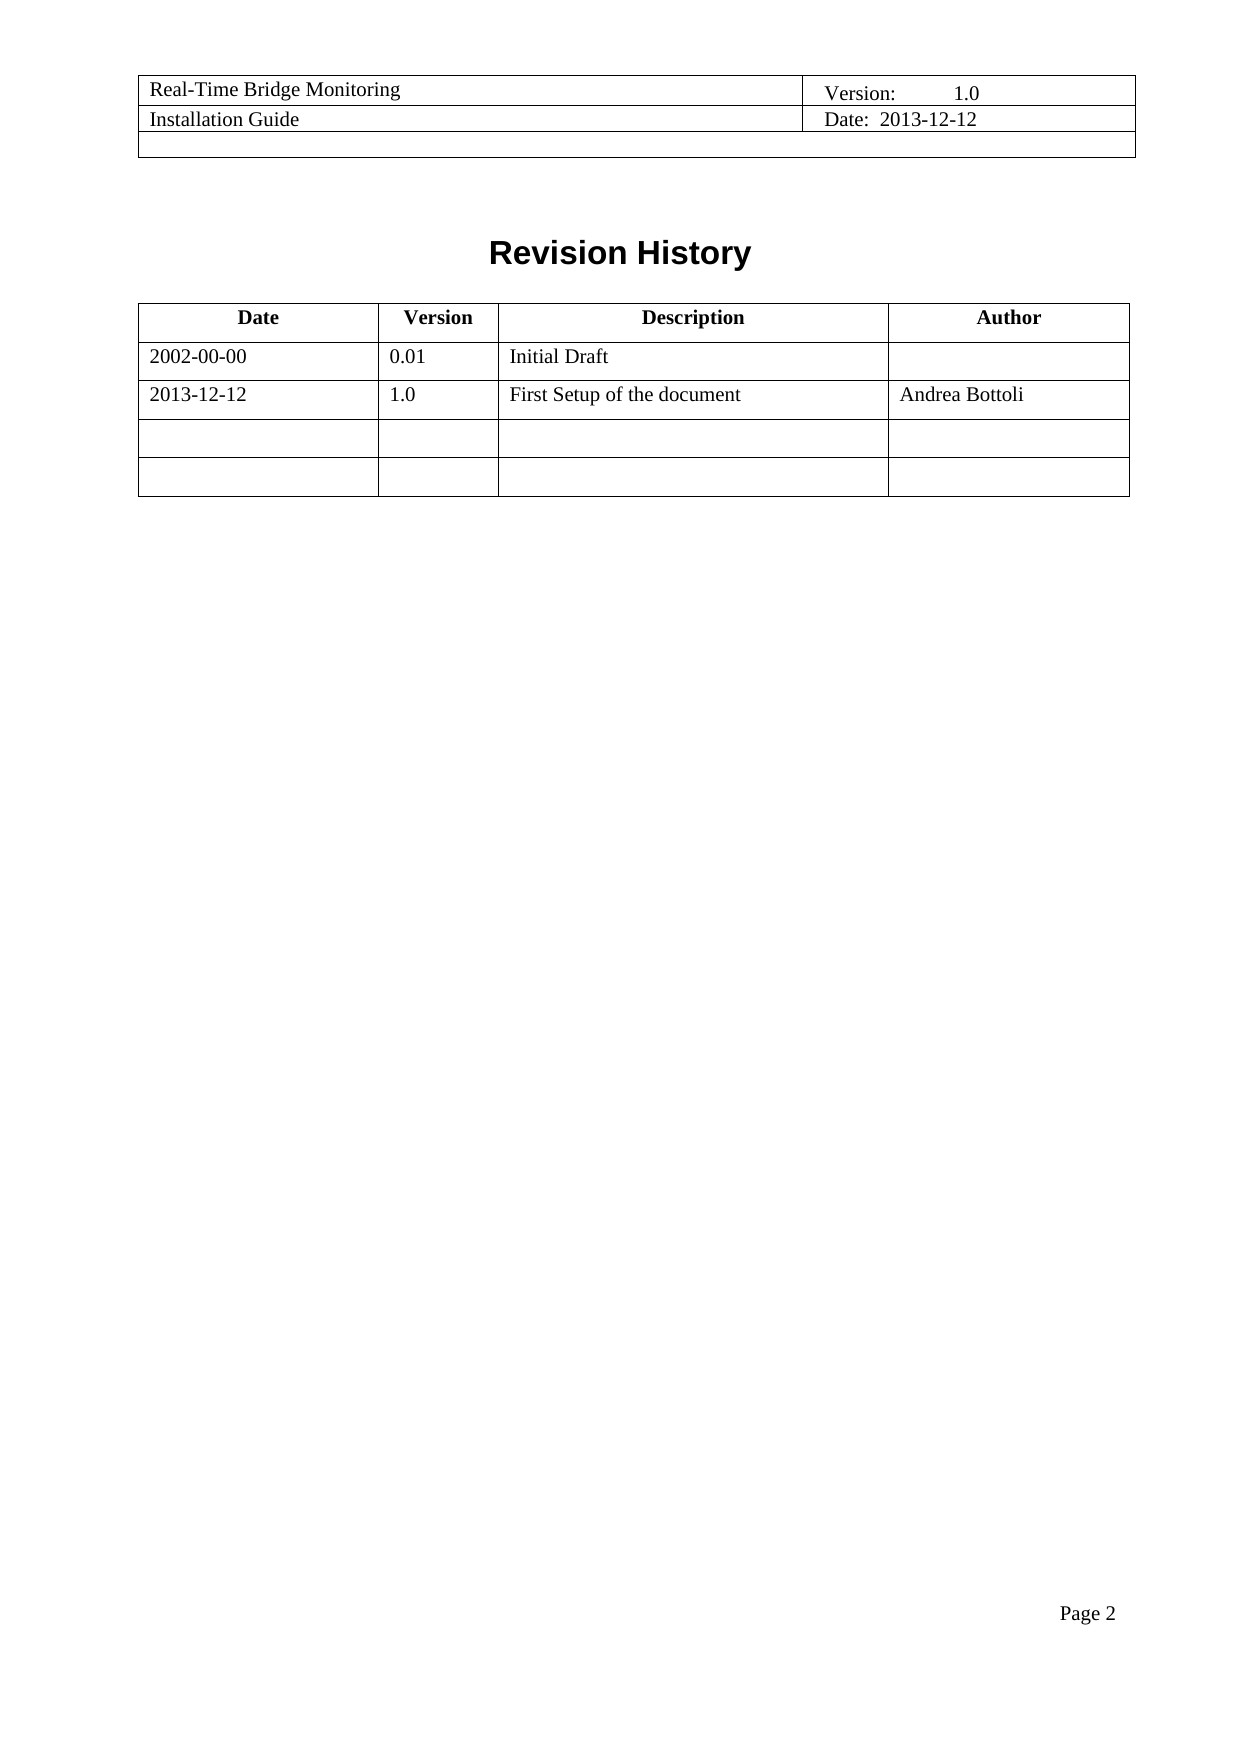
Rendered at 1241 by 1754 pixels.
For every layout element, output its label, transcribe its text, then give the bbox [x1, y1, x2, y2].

table_cell 2002-00-00 [139, 343, 378, 380]
table_cell [379, 458, 498, 496]
table_cell [889, 420, 1129, 457]
table_cell [889, 458, 1129, 496]
table_cell 0.01 [379, 343, 498, 380]
title Revision History [150, 233, 1090, 272]
table_cell [889, 343, 1129, 380]
table_cell [139, 420, 378, 457]
table_cell [499, 458, 888, 496]
table_cell Initial Draft [499, 343, 888, 380]
table_header Date [139, 304, 378, 342]
table_cell First Setup of the document [499, 381, 888, 419]
table_cell 2013-12-12 [139, 381, 378, 419]
table_header Author [889, 304, 1129, 342]
table_cell Andrea Bottoli [889, 381, 1129, 419]
table_cell 1.0 [379, 381, 498, 419]
table_cell [499, 420, 888, 457]
table_header Version [379, 304, 498, 342]
table_cell [379, 420, 498, 457]
table_cell [139, 458, 378, 496]
table_header Description [499, 304, 888, 342]
